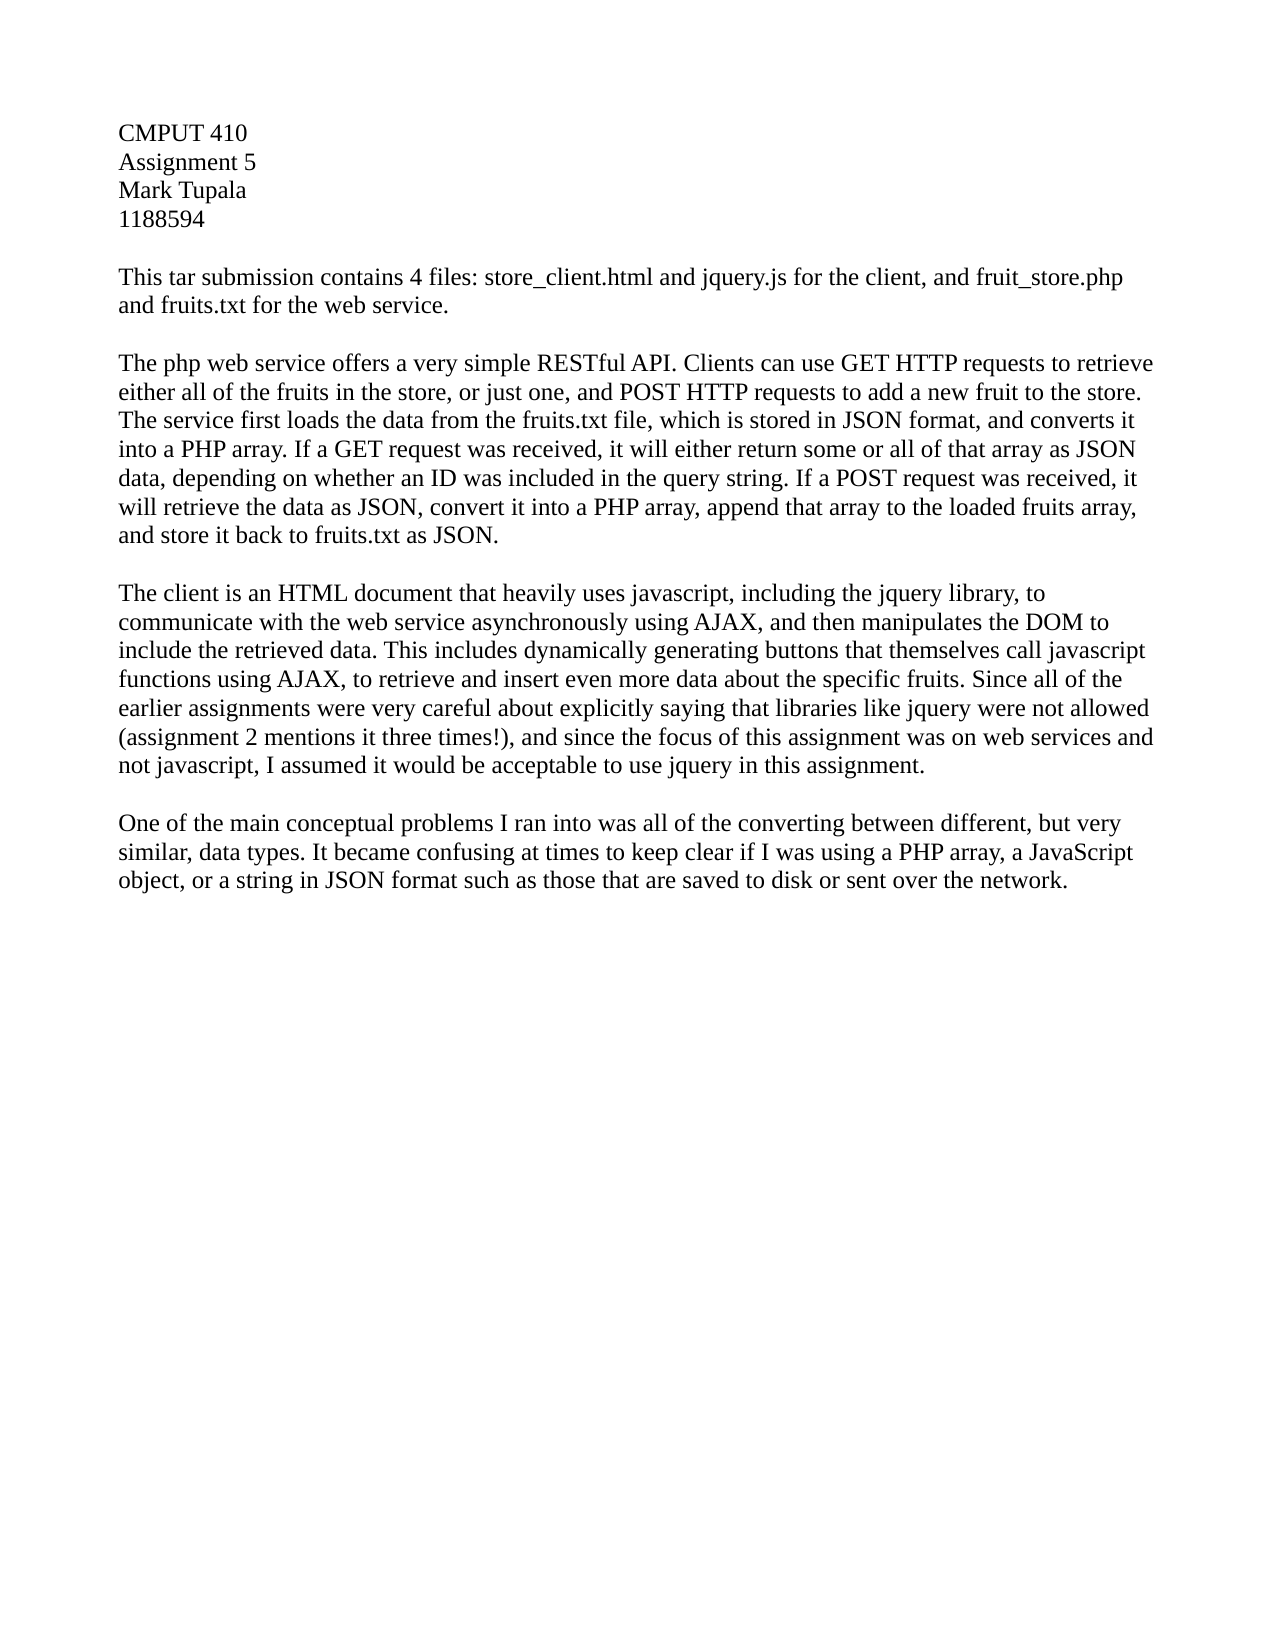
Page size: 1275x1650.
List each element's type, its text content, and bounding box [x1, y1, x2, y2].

text 1188594 [118, 204, 1157, 233]
text Assignment 5 [118, 147, 1157, 176]
text The php web service offers a very simple RESTful API. Clients can use GET HTTP requests to retrieve either all of the fruits in the store, or just one, and POST HTTP requests to add a new fruit to the store. The service first loads the data from the fruits.txt file, which is stored in JSON format, and converts it into a PHP array. If a GET request was received, it will either return some or all of that array as JSON data, depending on whether an ID was included in the query string. If a POST request was received, it will retrieve the data as JSON, convert it into a PHP array, append that array to the loaded fruits array, and store it back to fruits.txt as JSON. [118, 348, 1157, 549]
text The client is an HTML document that heavily uses javascript, including the jquery library, to communicate with the web service asynchronously using AJAX, and then manipulates the DOM to include the retrieved data. This includes dynamically generating buttons that themselves call javascript functions using AJAX, to retrieve and insert even more data about the specific fruits. Since all of the earlier assignments were very careful about explicitly saying that libraries like jquery were not allowed (assignment 2 mentions it three times!), and since the focus of this assignment was on web services and not javascript, I assumed it would be acceptable to use jquery in this assignment. [118, 578, 1157, 779]
text Mark Tupala [118, 176, 1157, 204]
text CMPUT 410 [118, 118, 1157, 147]
text This tar submission contains 4 files: store_client.html and jquery.js for the client, and fruit_store.php and fruits.txt for the web service. [118, 262, 1157, 319]
text One of the main conceptual problems I ran into was all of the converting between different, but very similar, data types. It became confusing at times to keep clear if I was using a PHP array, a JavaScript object, or a string in JSON format such as those that are saved to disk or sent over the network. [118, 808, 1157, 894]
